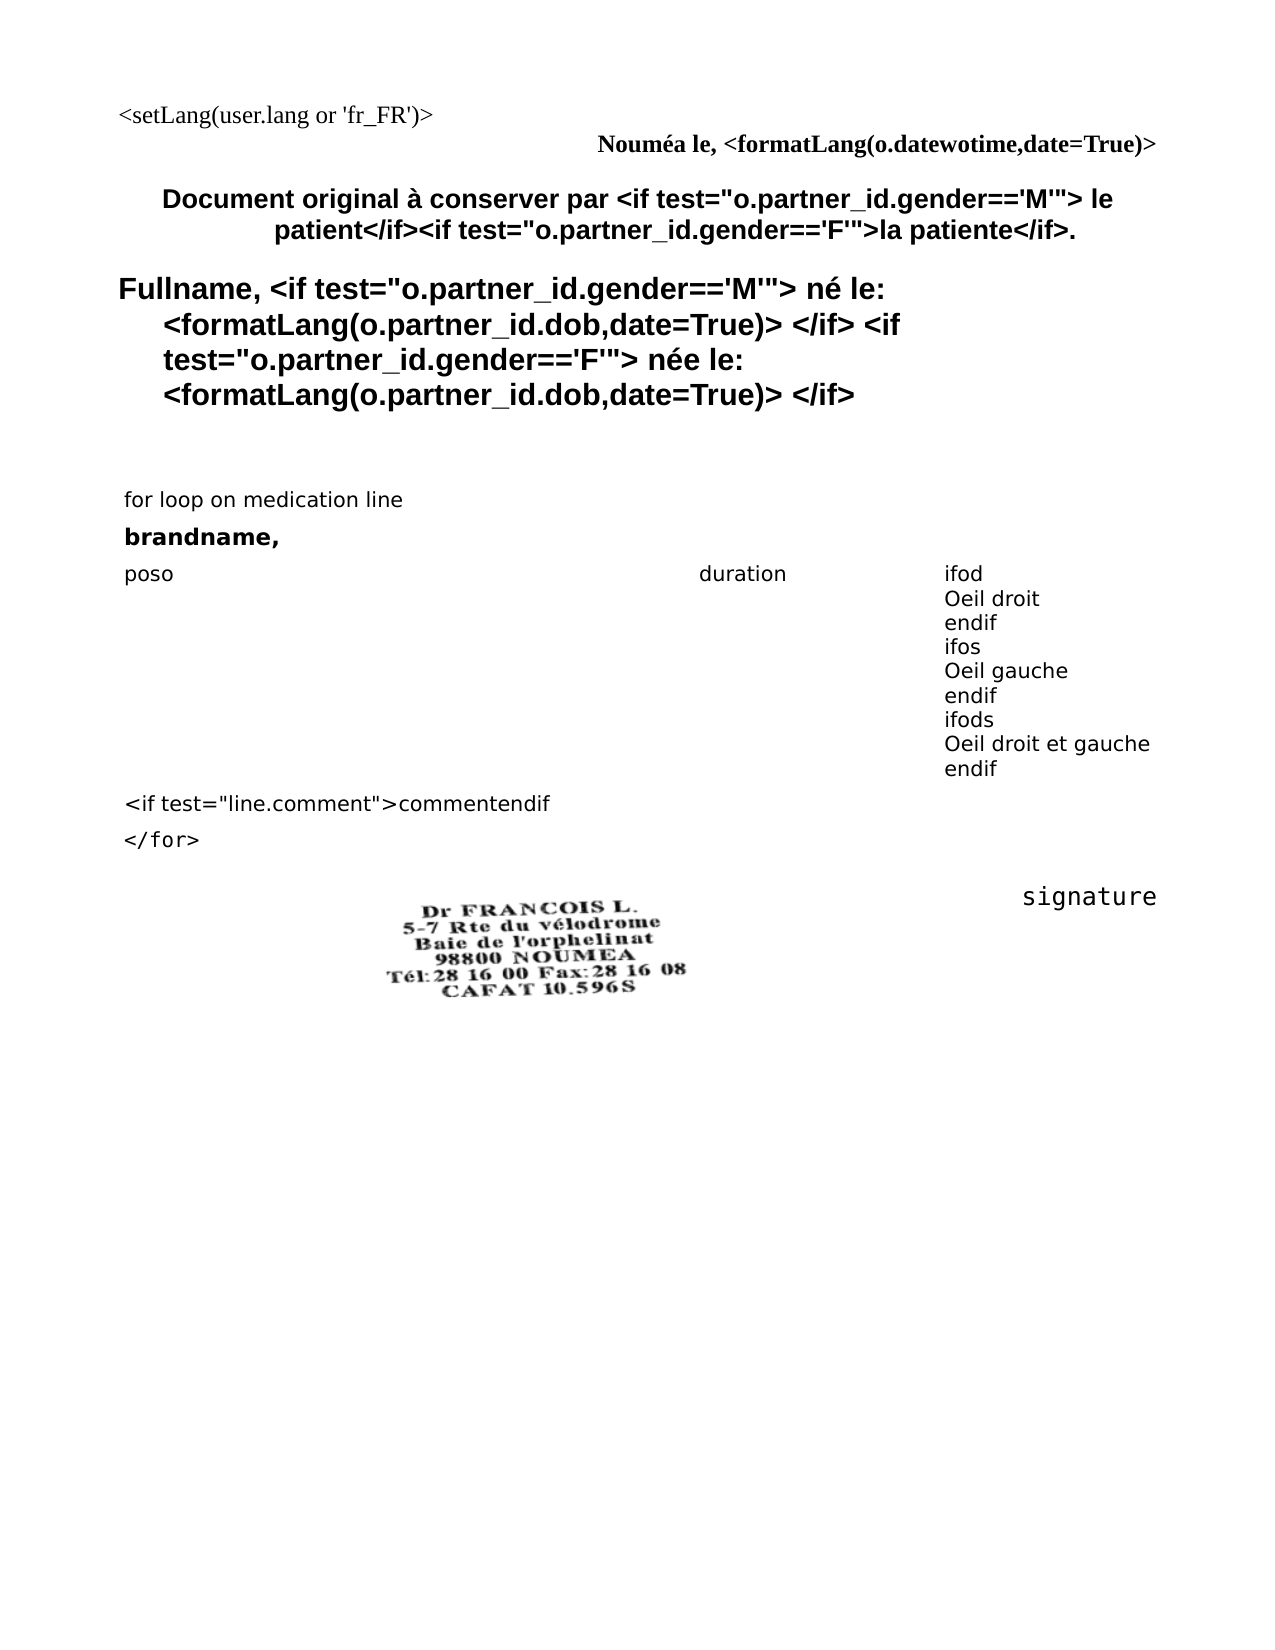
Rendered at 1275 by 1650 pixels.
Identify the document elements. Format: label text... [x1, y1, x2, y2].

table_cell poso [118, 557, 693, 787]
table_cell [693, 787, 938, 822]
subtitle Document original à conserver par <if test="o.partner_id.gender=='M'"> le patient</if><if test="o.partner_id.gender=='F'">la patiente</if>. [118, 183, 1157, 245]
table_cell ifod Oeil droit endif ifos Oeil gauche endif ifods Oeil droit et gauche endif [939, 557, 1157, 787]
table_header for loop on medication line [118, 483, 707, 518]
text Nouméa le, <formatLang(o.datewotime,date=True)> [118, 129, 1157, 158]
table_header [939, 483, 1157, 518]
table_cell <if test="line.comment">commentendif [118, 787, 693, 822]
table_cell brandname, [118, 519, 1157, 557]
subtitle Fullname, <if test="o.partner_id.gender=='M'"> né le: <formatLang(o.partner_id.dob,date=True)> </if> <if test="o.partner_id.gender=='F'"> née le: <formatLang(o.partner_id.dob,date=True)> </if> [118, 271, 1157, 412]
table_cell </for> [118, 822, 707, 858]
table_cell duration [693, 557, 938, 787]
table_cell [707, 822, 1157, 858]
table_cell [939, 787, 1157, 822]
text <setLang(user.lang or 'fr_FR')> [118, 100, 1157, 129]
table_header [707, 483, 938, 518]
picture [368, 898, 704, 1006]
text signature [118, 882, 1157, 911]
